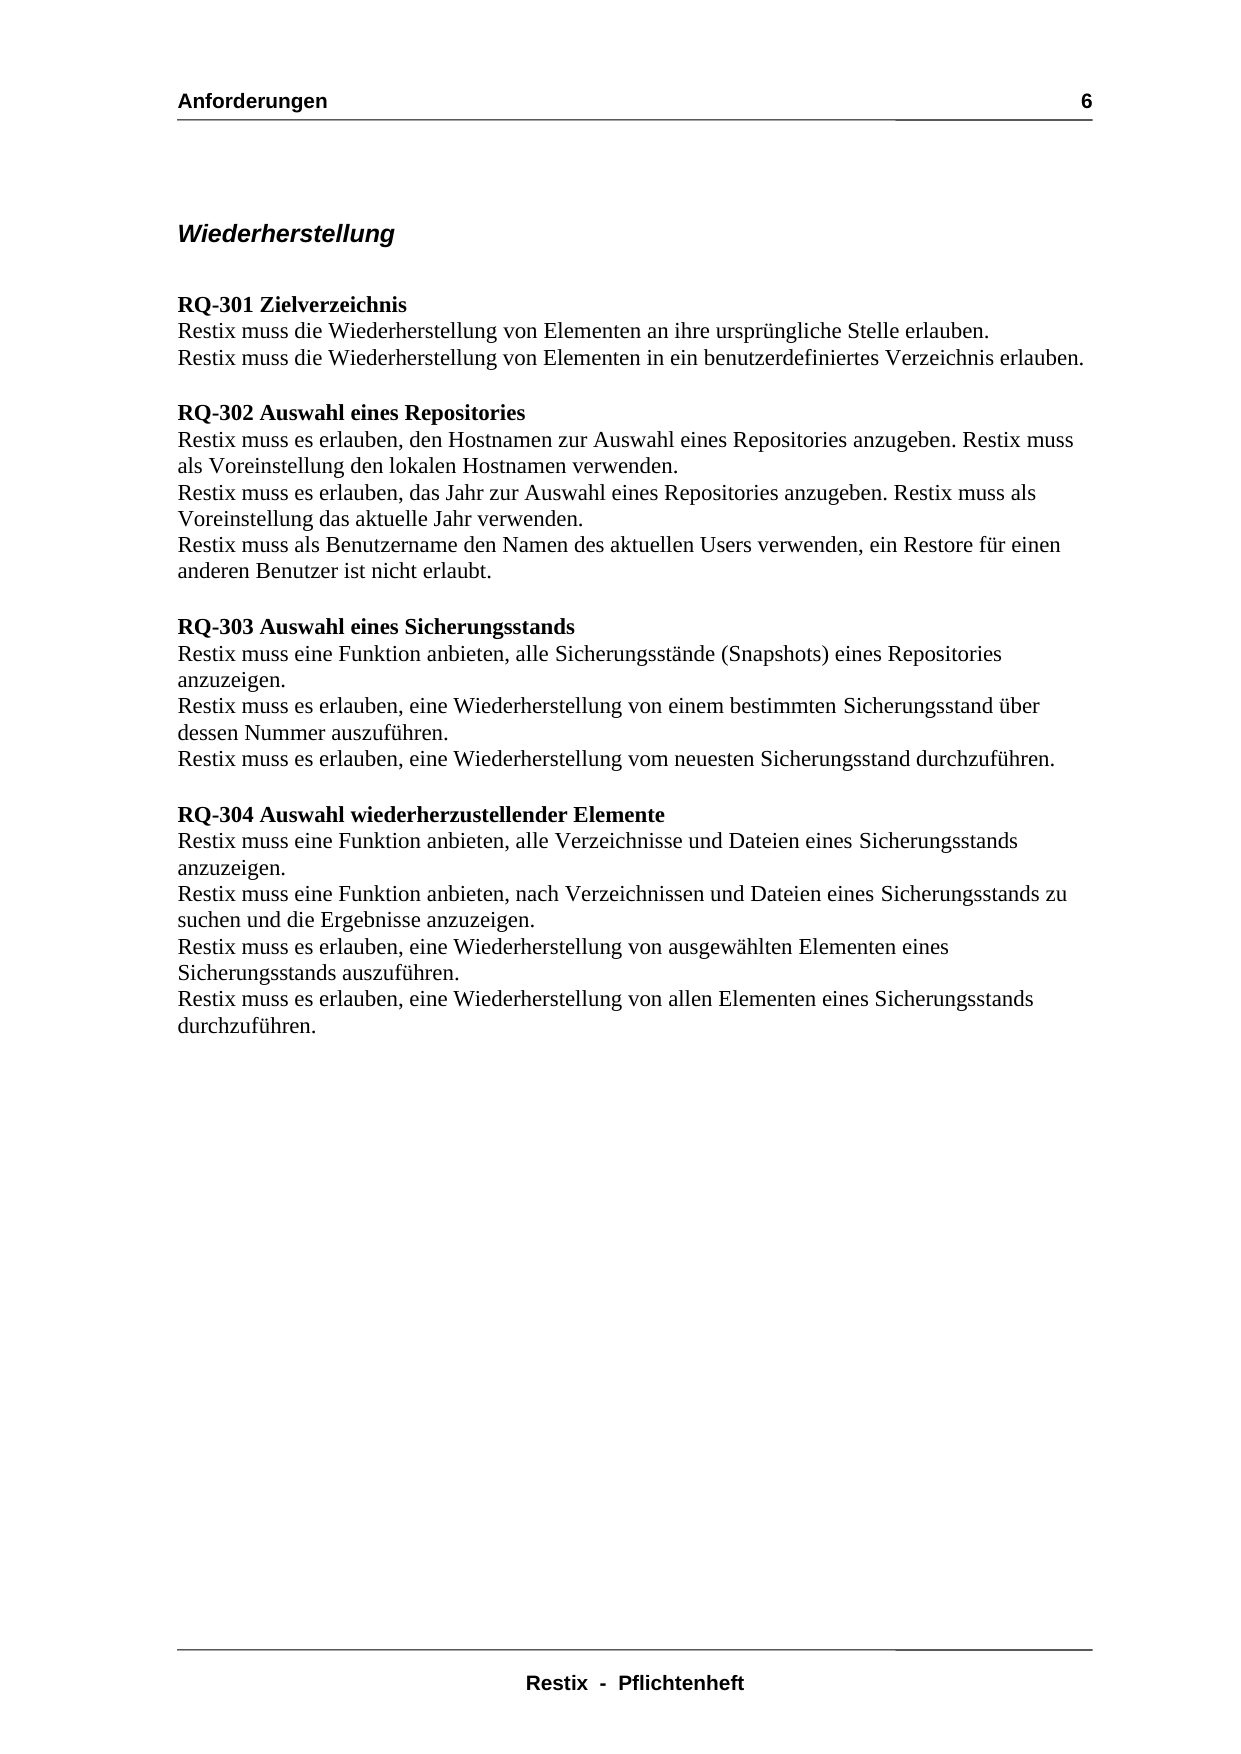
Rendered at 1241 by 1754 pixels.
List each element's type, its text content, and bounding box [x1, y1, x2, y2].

text Restix muss eine Funktion anbieten, alle Sicherungsstände (Snapshots) eines Repositories anzuzeigen. [177, 640, 1092, 692]
text RQ-301 Zielverzeichnis [177, 291, 1092, 317]
text Restix muss die Wiederherstellung von Elementen an ihre ursprüngliche Stelle erlauben. [177, 317, 1092, 344]
text Restix muss es erlauben, das Jahr zur Auswahl eines Repositories anzugeben. Restix muss als Voreinstellung das aktuelle Jahr verwenden. [177, 478, 1092, 531]
text Restix muss eine Funktion anbieten, alle Verzeichnisse und Dateien eines Sicherungsstands anzuzeigen. [177, 827, 1092, 880]
text Restix muss es erlauben, eine Wiederherstellung vom neuesten Sicherungsstand durchzuführen. [177, 745, 1092, 772]
subtitle Wiederherstellung [177, 218, 1092, 247]
text Restix muss es erlauben, eine Wiederherstellung von allen Elementen eines Sicherungsstands durchzuführen. [177, 986, 1092, 1038]
text Restix muss eine Funktion anbieten, nach Verzeichnissen und Dateien eines Sicherungsstands zu suchen und die Ergebnisse anzuzeigen. [177, 880, 1092, 933]
text RQ-303 Auswahl eines Sicherungsstands [177, 613, 1092, 640]
text RQ-302 Auswahl eines Repositories [177, 399, 1092, 426]
text RQ-304 Auswahl wiederherzustellender Elemente [177, 801, 1092, 827]
text Restix muss als Benutzername den Namen des aktuellen Users verwenden, ein Restore für einen anderen Benutzer ist nicht erlaubt. [177, 531, 1092, 584]
text Restix muss es erlauben, eine Wiederherstellung von einem bestimmten Sicherungsstand über dessen Nummer auszuführen. [177, 692, 1092, 745]
text Restix muss es erlauben, eine Wiederherstellung von ausgewählten Elementen eines Sicherungsstands auszuführen. [177, 933, 1092, 986]
text Restix muss die Wiederherstellung von Elementen in ein benutzerdefiniertes Verzeichnis erlauben. [177, 344, 1092, 370]
text Restix muss es erlauben, den Hostnamen zur Auswahl eines Repositories anzugeben. Restix muss als Voreinstellung den lokalen Hostnamen verwenden. [177, 426, 1092, 478]
